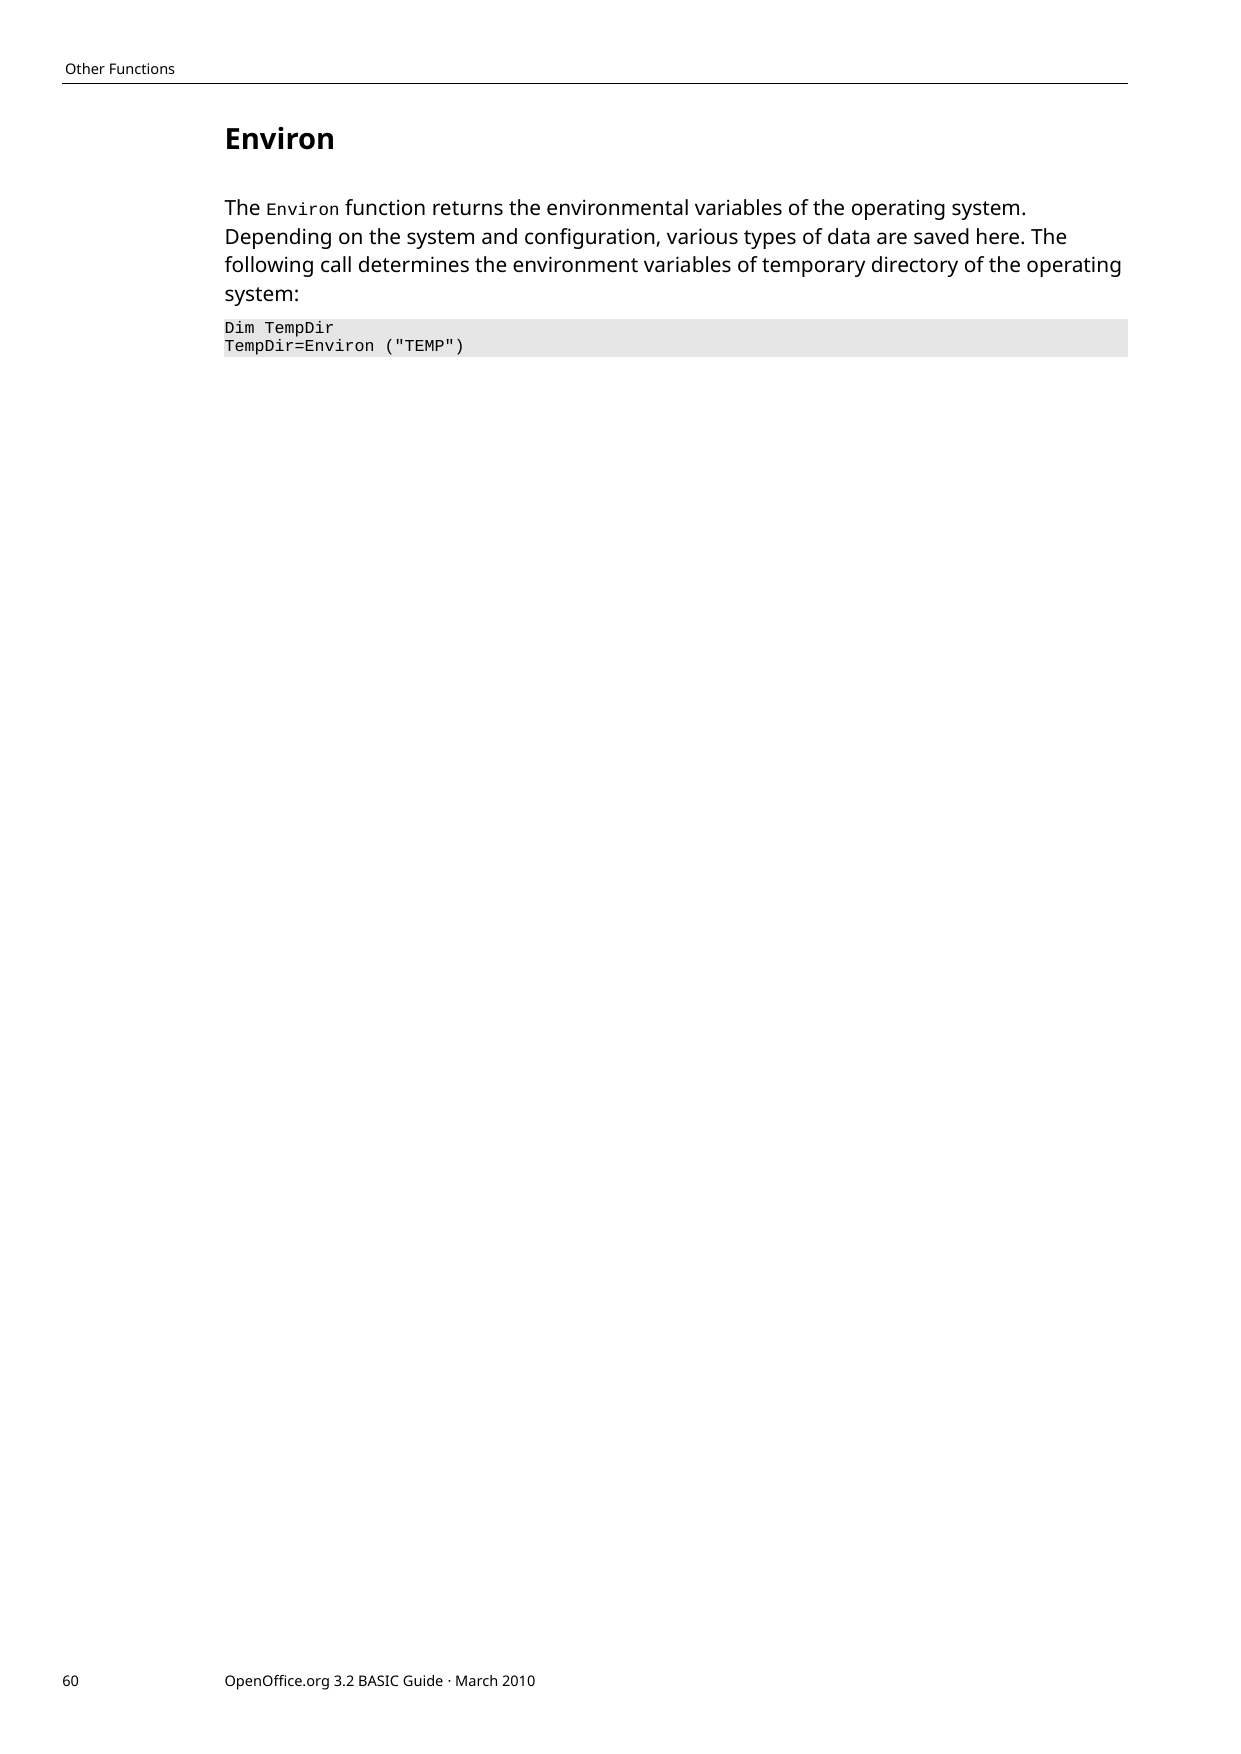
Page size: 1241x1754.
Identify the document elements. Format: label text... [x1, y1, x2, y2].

text The Environ function returns the environmental variables of the operating system. Depending on the system and configuration, various types of data are saved here. The following call determines the environment variables of temporary directory of the operating system: [224, 193, 1128, 307]
text Dim TempDir TempDir=Environ ("TEMP") [224, 319, 1128, 357]
subtitle Environ [224, 118, 1128, 158]
